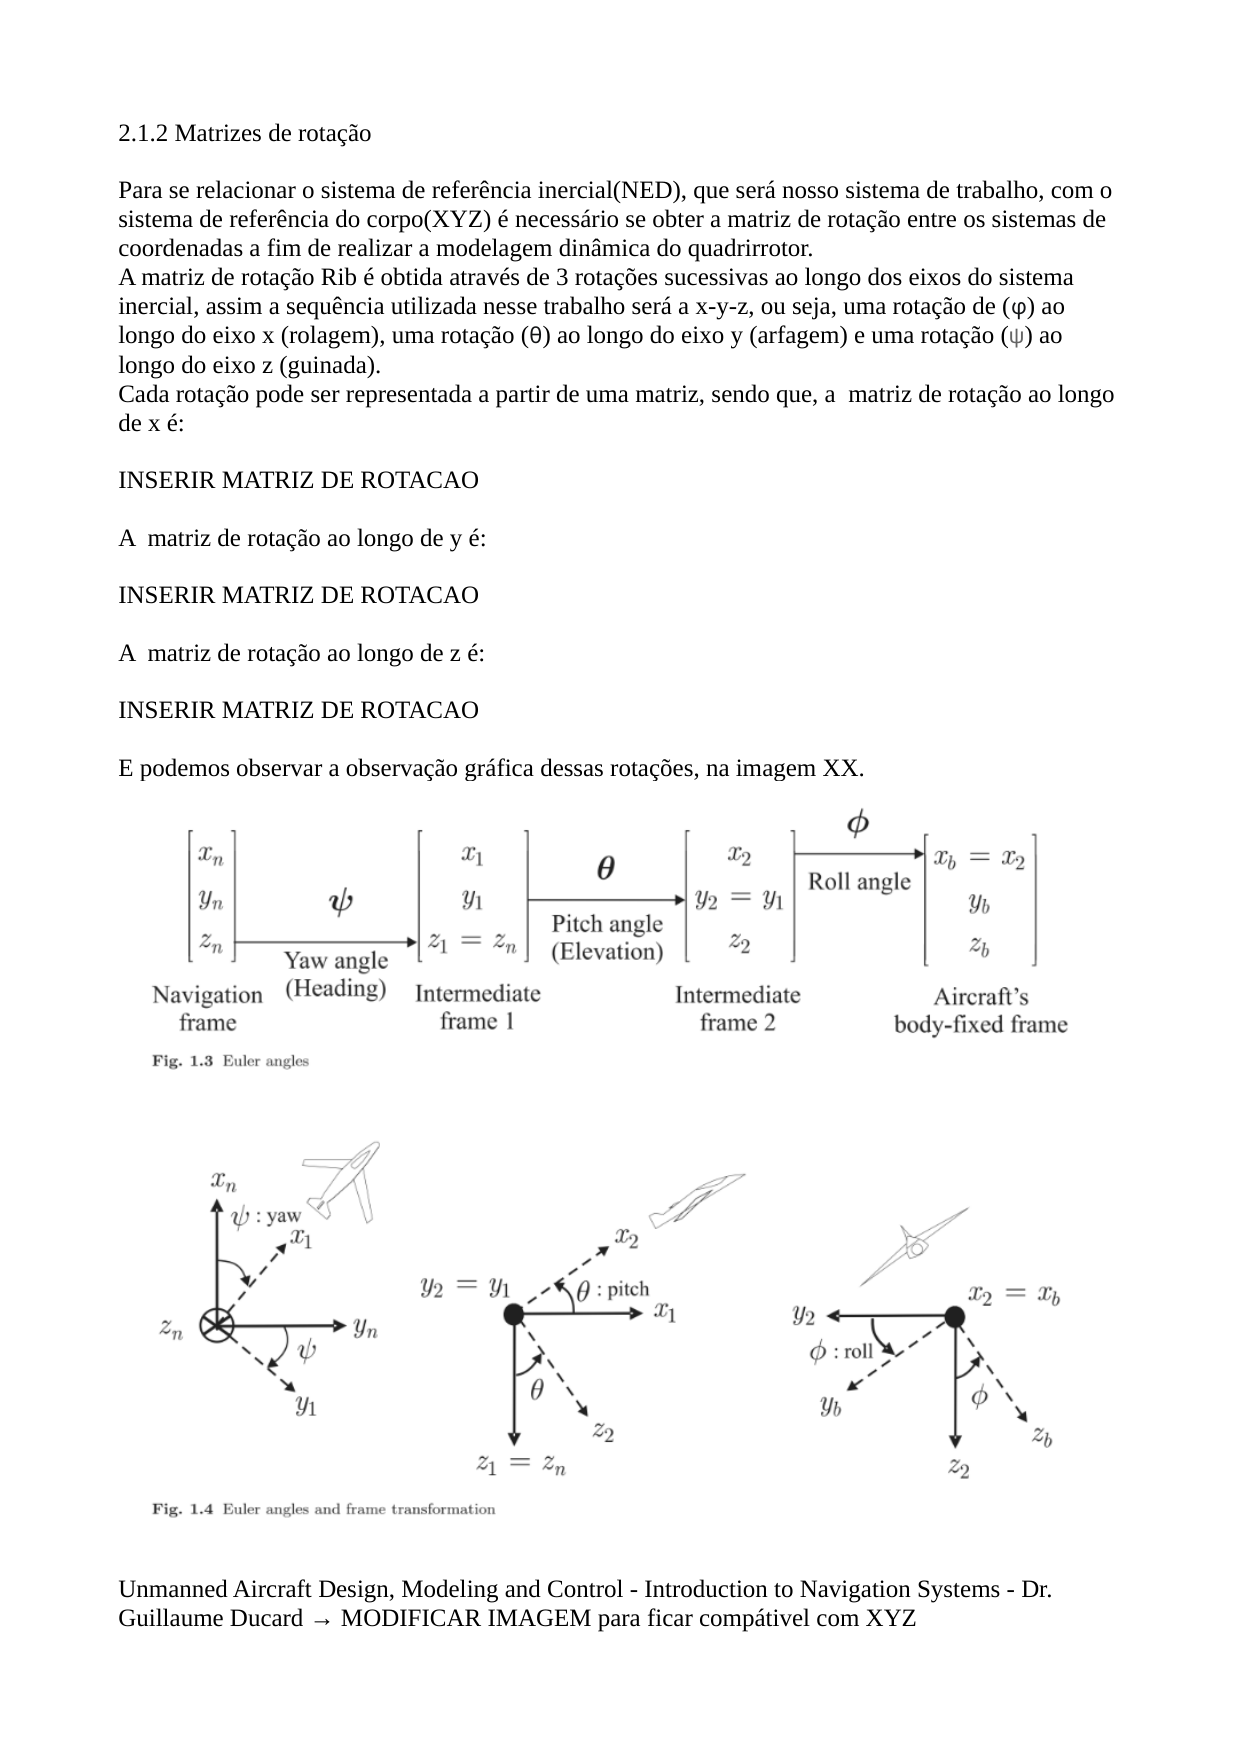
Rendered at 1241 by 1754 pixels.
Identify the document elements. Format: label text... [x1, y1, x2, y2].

text Unmanned Aircraft Design, Modeling and Control - Introduction to Navigation Systems - Dr. Guillaume Ducard → MODIFICAR IMAGEM para ficar compátivel com XYZ [118, 781, 1122, 1632]
text INSERIR MATRIZ DE ROTACAO [118, 695, 1122, 724]
text Cada rotação pode ser representada a partir de uma matriz, sendo que, a matriz de rotação ao longo de x é: [118, 379, 1122, 436]
text A matriz de rotação ao longo de z é: [118, 638, 1122, 666]
text A matriz de rotação Rib é obtida através de 3 rotações sucessivas ao longo dos eixos do sistema inercial, assim a sequência utilizada nesse trabalho será a x-y-z, ou seja, uma rotação de (φ) ao longo do eixo x (rolagem), uma rotação (θ) ao longo do eixo y (arfagem) e uma rotação (ψ) ao longo do eixo z (guinada). [118, 262, 1122, 379]
text Para se relacionar o sistema de referência inercial(NED), que será nosso sistema de trabalho, com o sistema de referência do corpo(XYZ) é necessário se obter a matriz de rotação entre os sistemas de coordenadas a fim de realizar a modelagem dinâmica do quadrirrotor. [118, 176, 1122, 262]
picture [137, 781, 1103, 1575]
text INSERIR MATRIZ DE ROTACAO [118, 465, 1122, 494]
text 2.1.2 Matrizes de rotação [118, 118, 1122, 147]
text E podemos observar a observação gráfica dessas rotações, na imagem XX. [118, 753, 1122, 781]
text A matriz de rotação ao longo de y é: [118, 523, 1122, 551]
text INSERIR MATRIZ DE ROTACAO [118, 580, 1122, 609]
